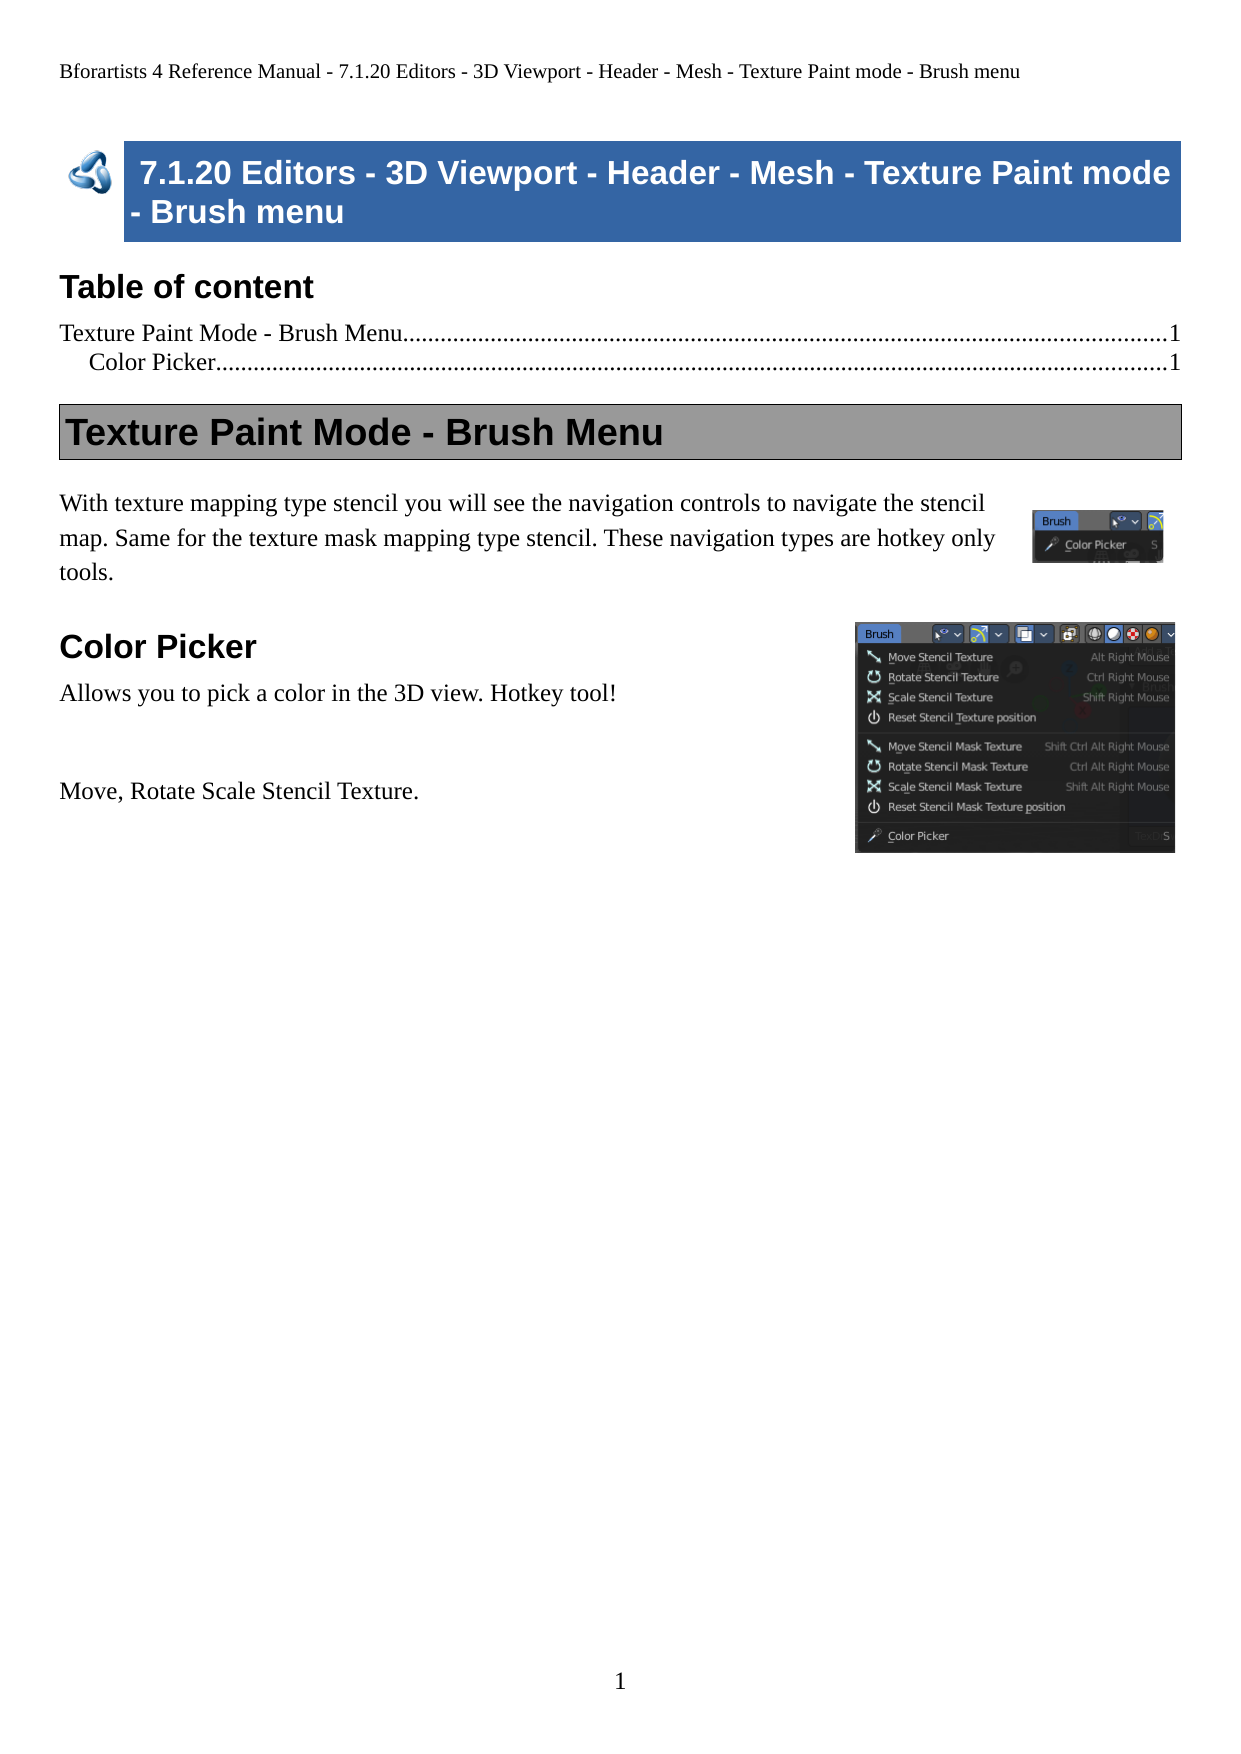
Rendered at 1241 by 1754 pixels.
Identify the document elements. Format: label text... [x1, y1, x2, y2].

text Move, Rotate Scale Stencil Texture. [59, 776, 855, 805]
picture [855, 622, 1176, 853]
picture [65, 147, 114, 197]
text Texture Paint Mode - Brush Menu 1 [59, 318, 1181, 347]
table_header [59, 141, 124, 242]
subtitle Table of content [59, 267, 1181, 305]
table_header Texture Paint Mode - Brush Menu [60, 405, 1181, 459]
table_header 7.1.20 Editors - 3D Viewport - Header - Mesh - Texture Paint mode - Brush menu [124, 141, 1181, 242]
subtitle Color Picker [59, 627, 855, 666]
text Allows you to pick a color in the 3D view. Hotkey tool! [59, 678, 855, 707]
picture [1032, 510, 1164, 563]
text With texture mapping type stencil you will see the navigation controls to navigate the stencil map. Same for the texture mask mapping type stencil. These navigation types are hotkey only tools. [59, 488, 1181, 586]
text Color Picker 1 [88, 347, 1181, 375]
